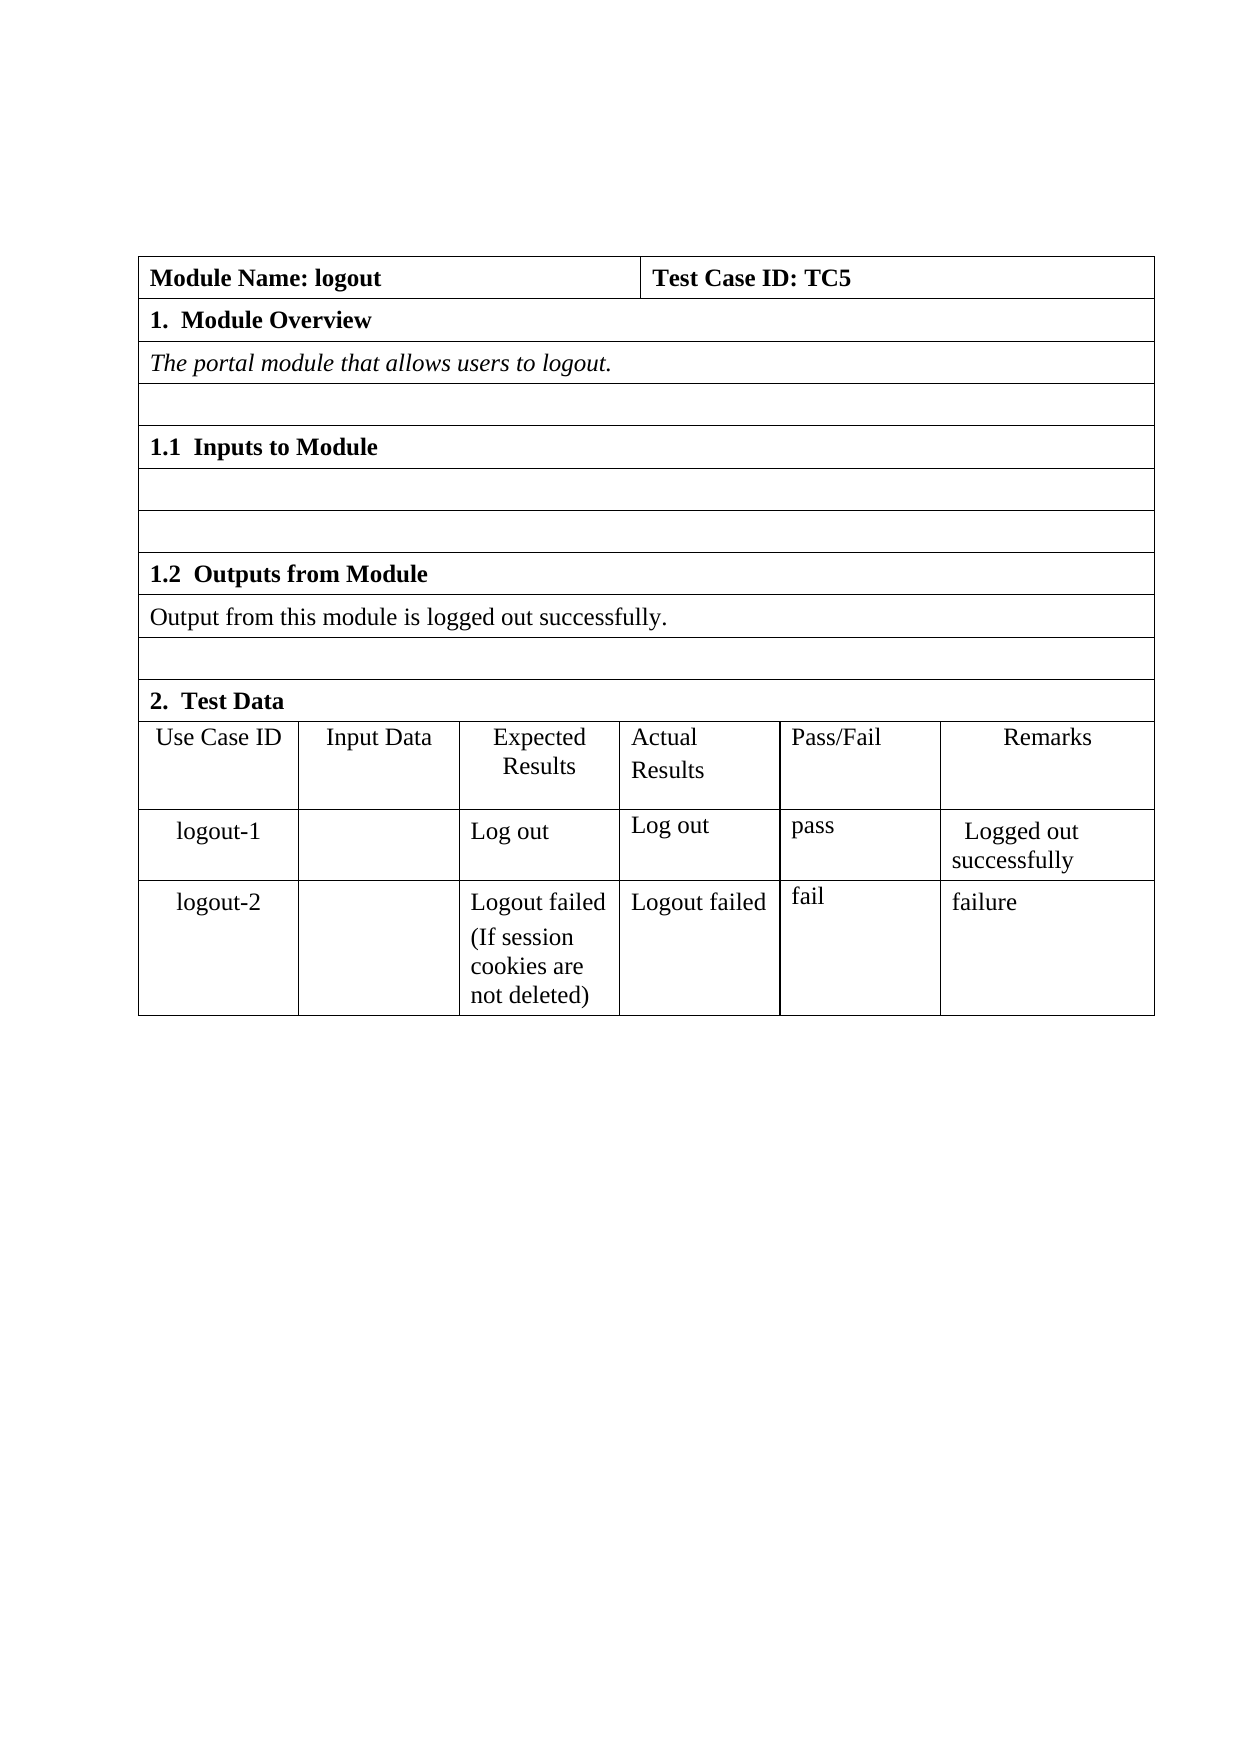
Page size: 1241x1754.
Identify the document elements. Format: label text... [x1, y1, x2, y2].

table_cell 1. Module Overview [139, 299, 1154, 341]
table_cell logout-2 [139, 881, 298, 1015]
table_cell [139, 511, 1154, 552]
table_cell Pass/Fail [781, 722, 940, 809]
table_header Module Name: logout [139, 257, 640, 298]
table_cell Actual Results [620, 722, 779, 809]
table_cell Logged out successfully [941, 810, 1154, 880]
table_cell fail [781, 881, 940, 1015]
table_cell 2. Test Data [139, 680, 1154, 721]
table_cell 1.2 Outputs from Module [139, 553, 1154, 594]
table_cell [139, 384, 1154, 425]
table_cell Input Data [299, 722, 459, 809]
table_cell 1.1 Inputs to Module [139, 426, 1154, 467]
table_cell The portal module that allows users to logout. [139, 342, 1154, 383]
table_cell Expected Results [460, 722, 619, 809]
table_cell Logout failed [620, 881, 779, 1015]
table_cell Logout failed (If session cookies are not deleted) [460, 881, 619, 1015]
table_cell Remarks [941, 722, 1154, 809]
table_cell [139, 638, 1154, 679]
table_cell Log out [620, 810, 779, 880]
table_cell [299, 810, 459, 880]
table_cell failure [941, 881, 1154, 1015]
table_cell Output from this module is logged out successfully. [139, 595, 1154, 637]
table_cell [139, 469, 1154, 510]
table_cell logout-1 [139, 810, 298, 880]
table_cell Log out [460, 810, 619, 880]
table_cell Use Case ID [139, 722, 298, 809]
table_header Test Case ID: TC5 [641, 257, 1154, 298]
table_cell [299, 881, 459, 1015]
table_cell pass [781, 810, 940, 880]
